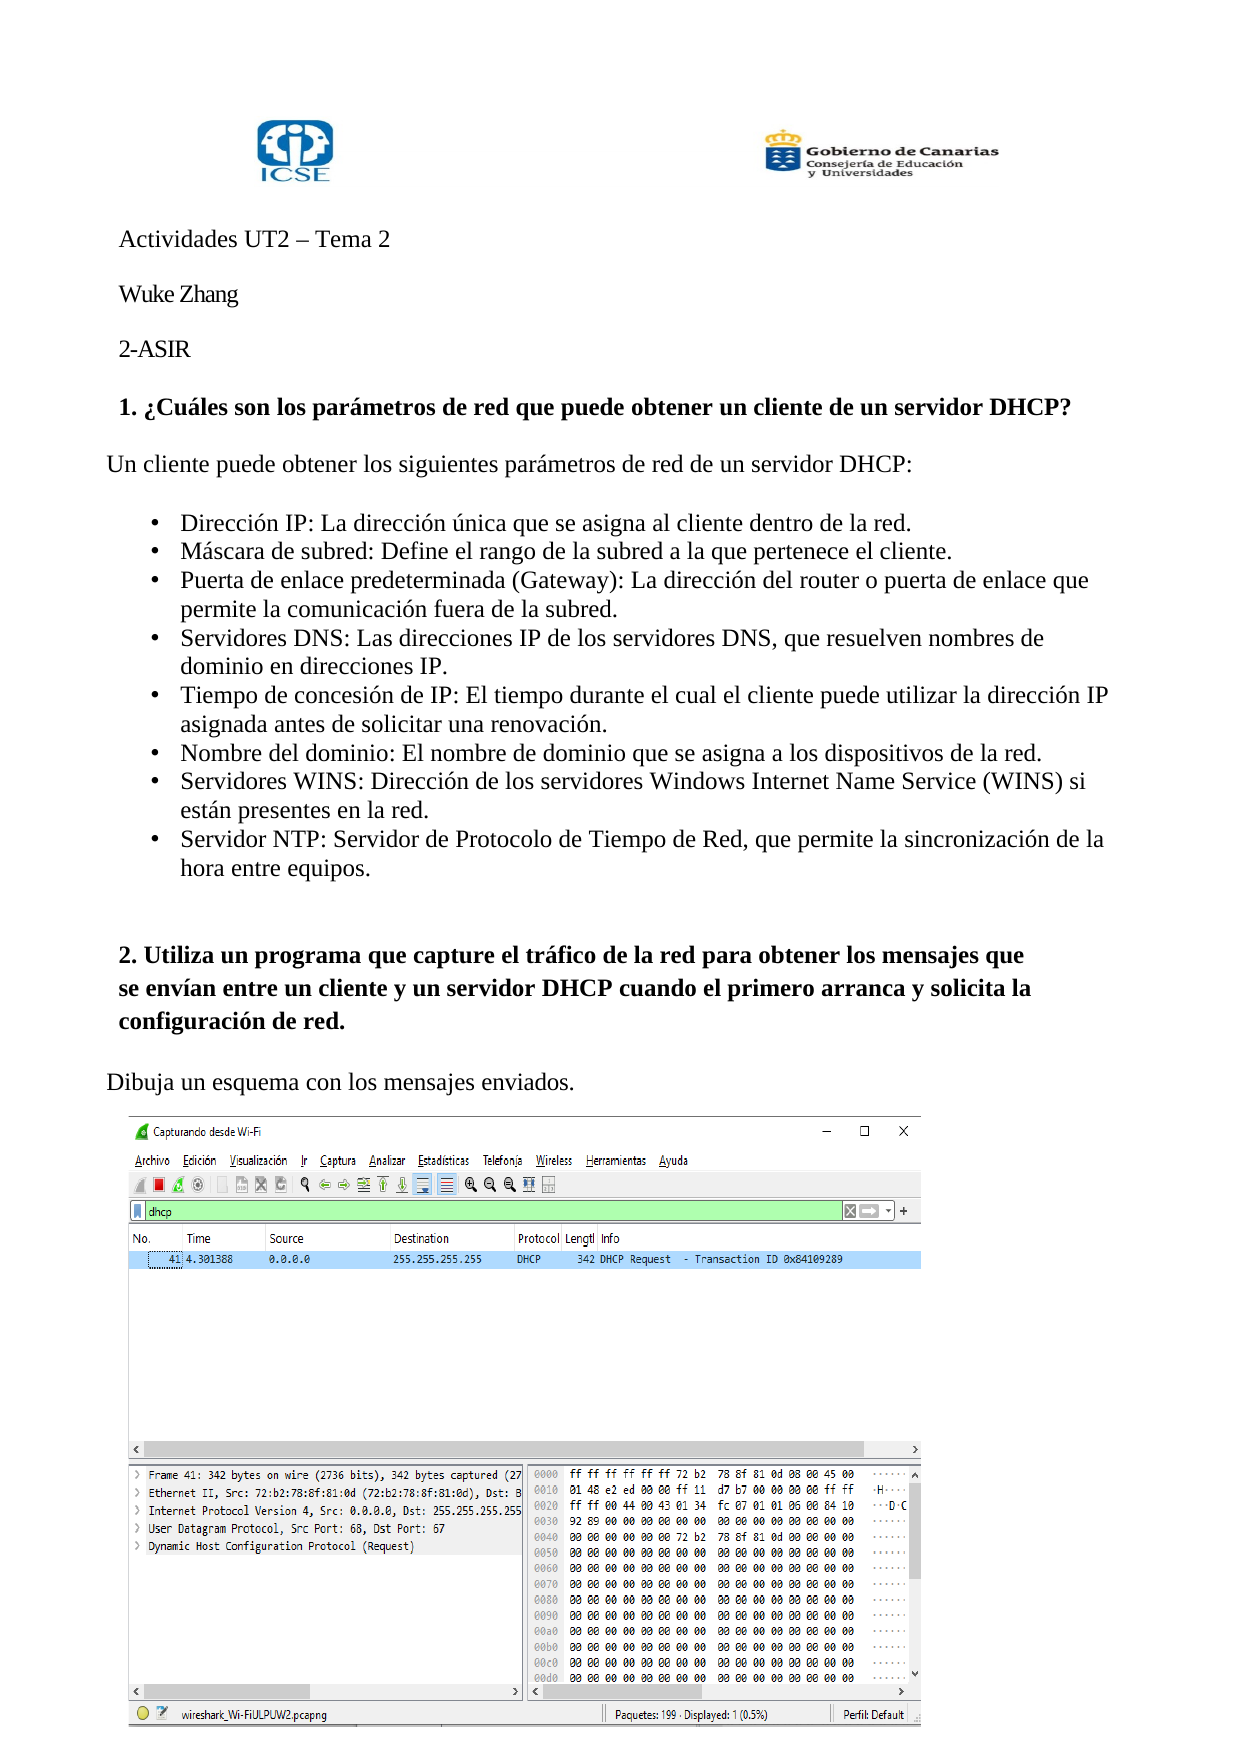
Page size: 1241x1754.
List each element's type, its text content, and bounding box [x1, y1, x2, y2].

picture [128, 1116, 921, 1727]
list ¿Cuáles son los parámetros de red que puede obtener un cliente de un servidor DHCP? [118, 392, 1115, 421]
text Un cliente puede obtener los siguientes parámetros de red de un servidor DHCP: [106, 449, 1115, 478]
list Utiliza un programa que capture el tráfico de la red para obtener los mensajes que se envían entre un cliente y un servidor DHCP cuando el primero arranca y solicita la configuración de red. [118, 940, 1049, 1034]
text 2-ASIR [118, 334, 1115, 363]
list Dirección IP: La dirección única que se asigna al cliente dentro de la red. [151, 508, 1115, 536]
list Nombre del dominio: El nombre de dominio que se asigna a los dispositivos de la red. [151, 738, 1115, 766]
text Dibuja un esquema con los mensajes enviados. [106, 1067, 1115, 1096]
text Actividades UT2 – Tema 2 [118, 224, 1115, 253]
list Servidores WINS: Dirección de los servidores Windows Internet Name Service (WINS) si están presentes en la red. [151, 766, 1115, 824]
list Tiempo de concesión de IP: El tiempo durante el cual el cliente puede utilizar la dirección IP asignada antes de solicitar una renovación. [151, 680, 1115, 738]
list Servidor NTP: Servidor de Protocolo de Tiempo de Red, que permite la sincronización de la hora entre equipos. [151, 824, 1115, 881]
picture [253, 116, 999, 187]
list Máscara de subred: Define el rango de la subred a la que pertenece el cliente. [151, 536, 1115, 565]
list Servidores DNS: Las direcciones IP de los servidores DNS, que resuelven nombres de dominio en direcciones IP. [151, 623, 1115, 680]
list Puerta de enlace predeterminada (Gateway): La dirección del router o puerta de enlace que permite la comunicación fuera de la subred. [151, 565, 1115, 623]
text Wuke Zhang [118, 279, 1115, 308]
